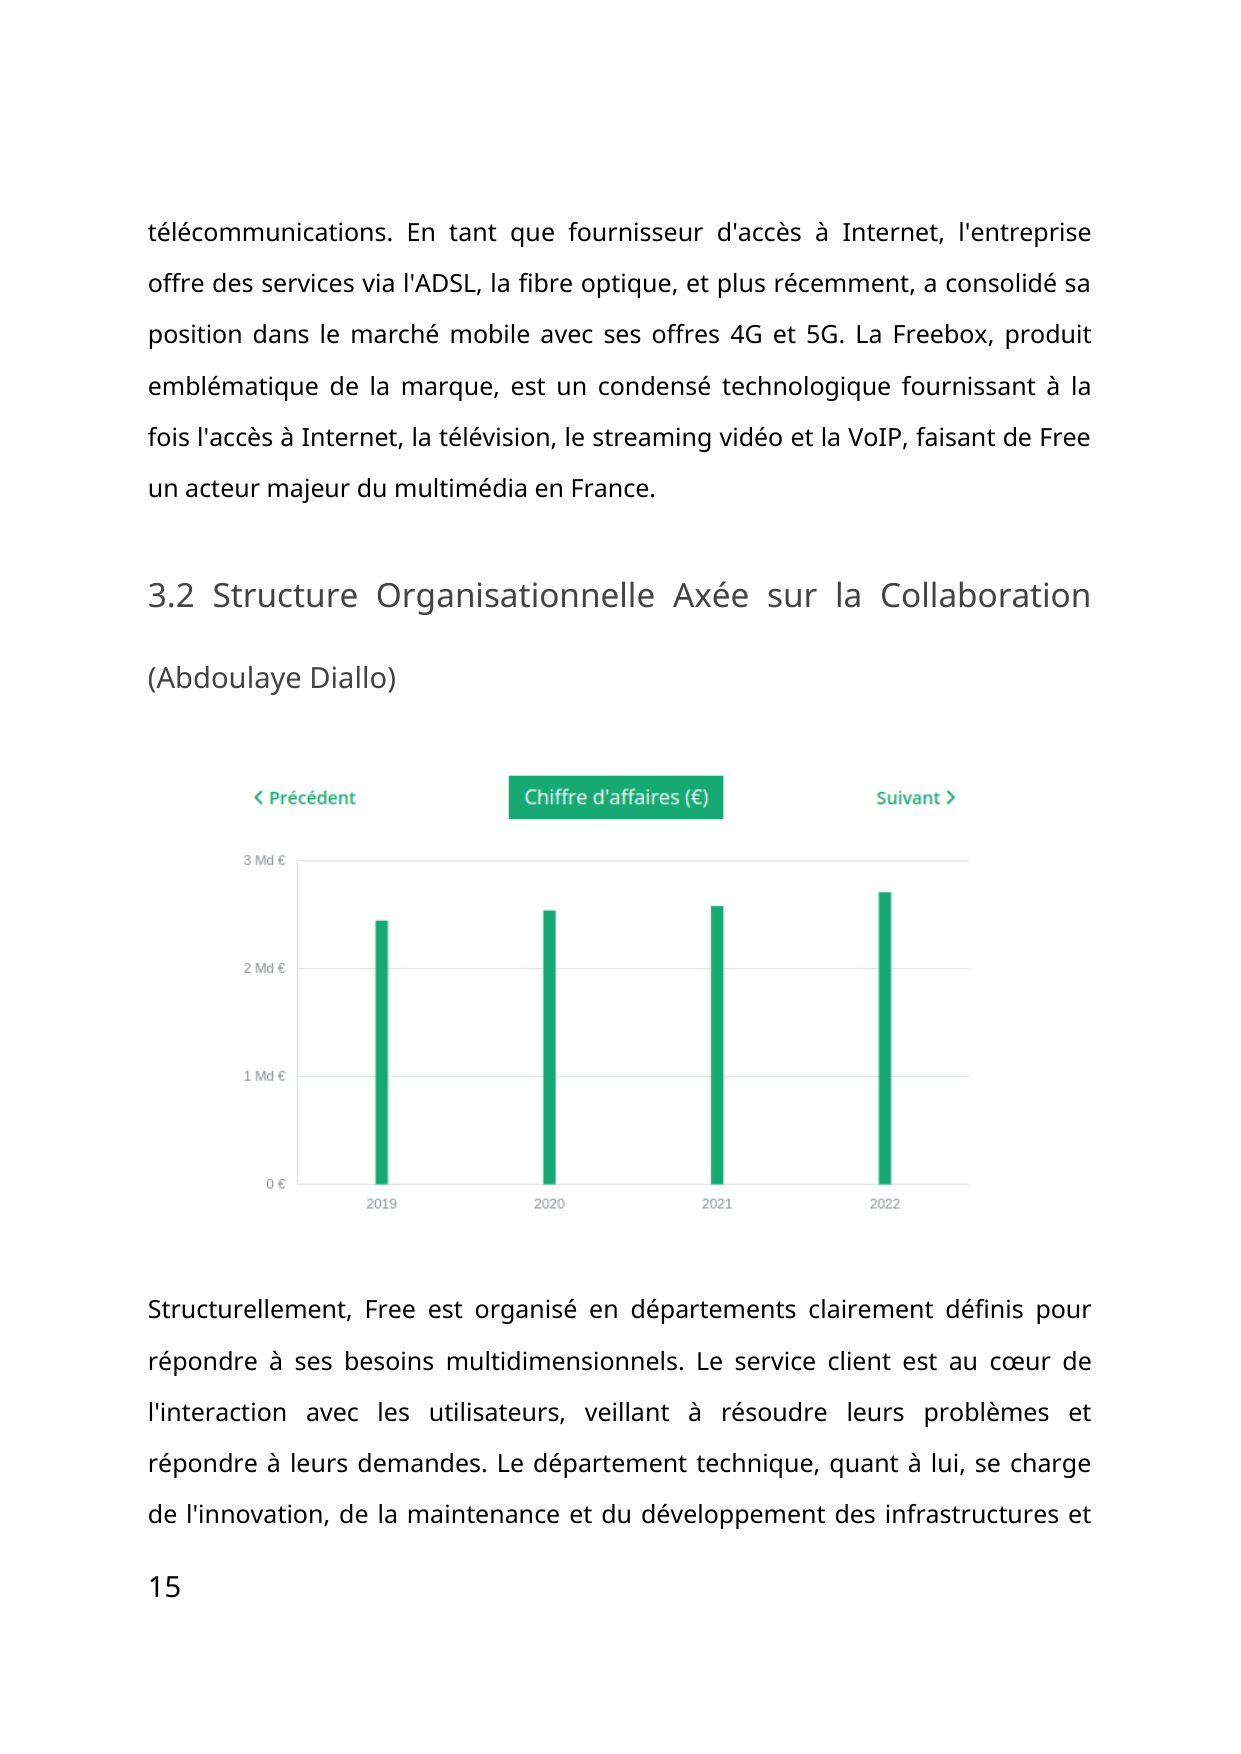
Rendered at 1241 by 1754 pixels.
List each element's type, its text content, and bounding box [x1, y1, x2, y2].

subtitle 3.2 Structure Organisationnelle Axée sur la Collaboration (Abdoulaye Diallo) [148, 572, 1093, 697]
text télécommunications. En tant que fournisseur d'accès à Internet, l'entreprise offre des services via l'ADSL, la fibre optique, et plus récemment, a consolidé sa position dans le marché mobile avec ses offres 4G et 5G. La Freebox, produit emblématique de la marque, est un condensé technologique fournissant à la fois l'accès à Internet, la télévision, le streaming vidéo et la VoIP, faisant de Free un acteur majeur du multimédia en France. [148, 215, 1093, 504]
picture [215, 756, 1000, 1236]
text Structurellement, Free est organisé en départements clairement définis pour répondre à ses besoins multidimensionnels. Le service client est au cœur de l'interaction avec les utilisateurs, veillant à résoudre leurs problèmes et répondre à leurs demandes. Le département technique, quant à lui, se charge de l'innovation, de la maintenance et du développement des infrastructures et [148, 737, 1093, 1530]
